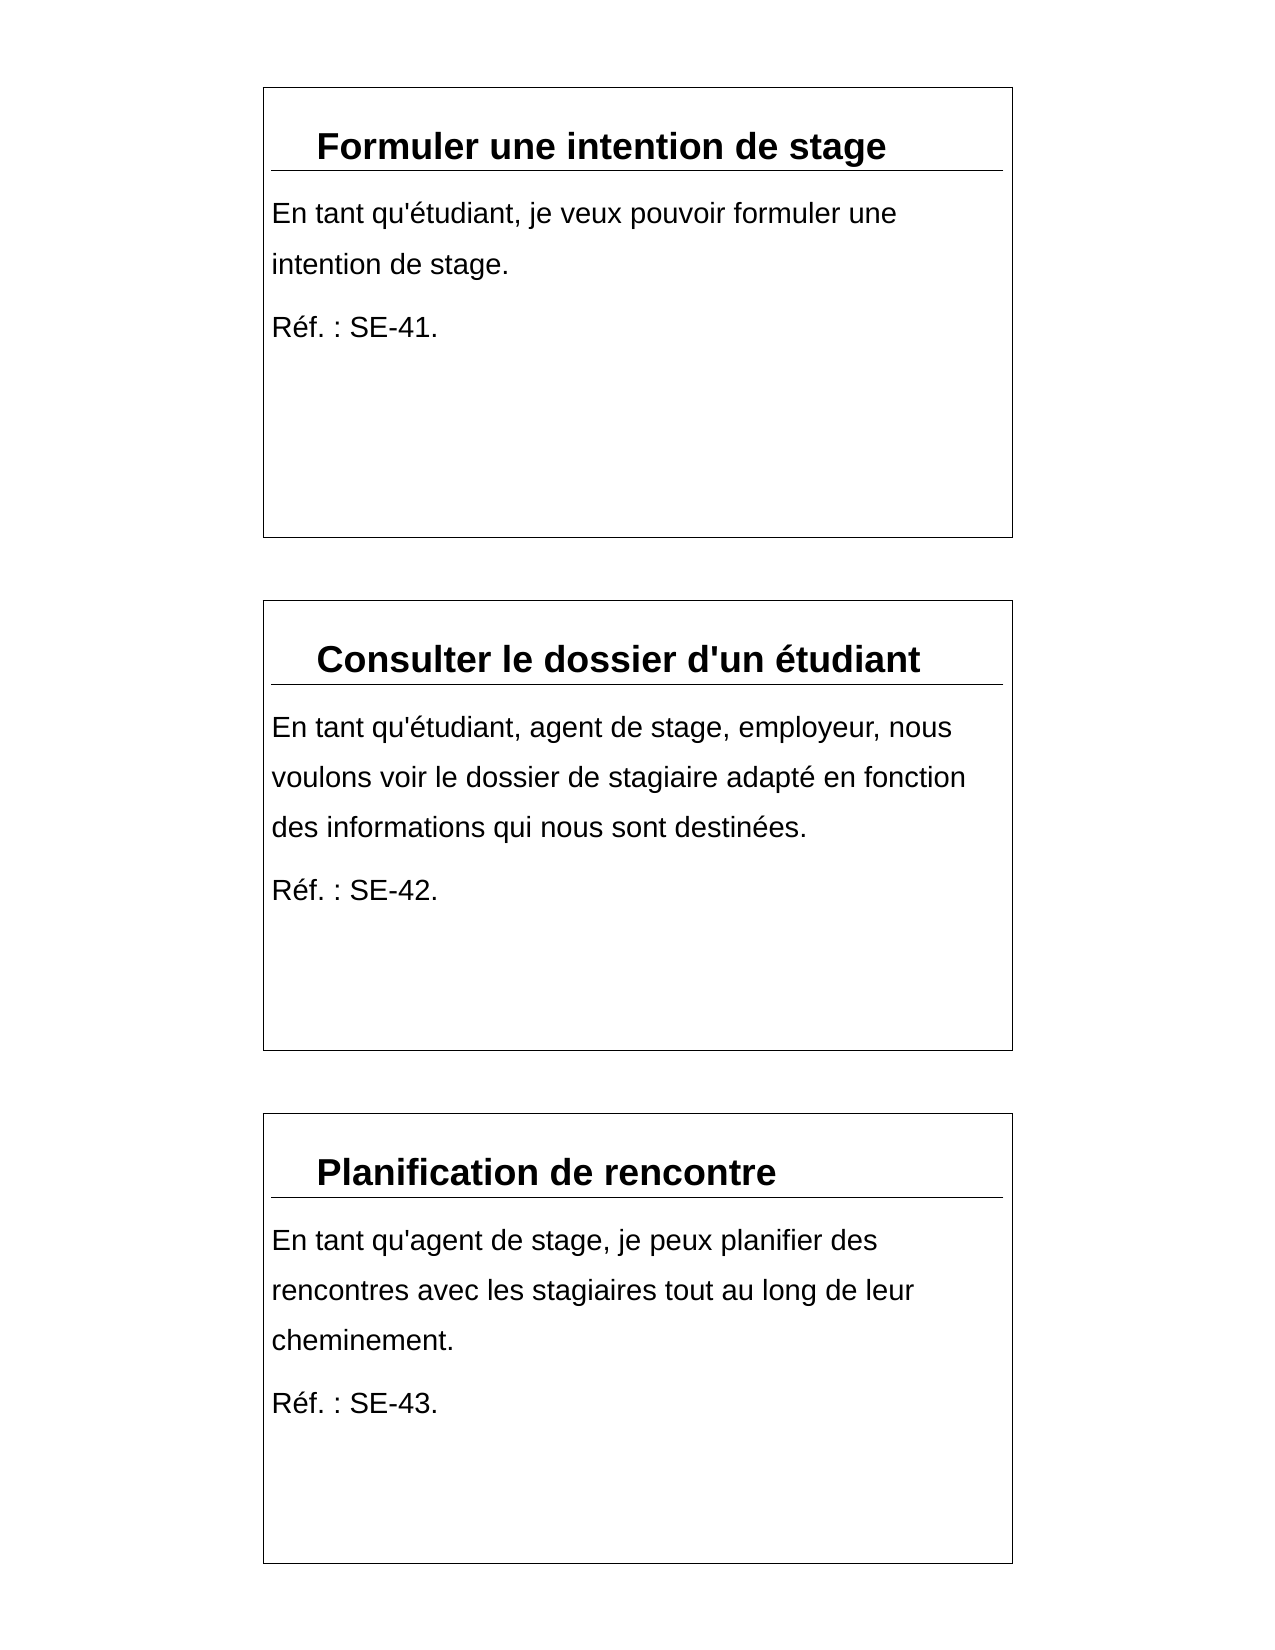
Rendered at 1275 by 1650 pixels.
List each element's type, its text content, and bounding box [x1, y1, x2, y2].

text Réf. : SE-42. [271, 873, 1003, 907]
text En tant qu'étudiant, agent de stage, employeur, nous voulons voir le dossier de stagiaire adapté en fonction des informations qui nous sont destinées. [271, 710, 1003, 844]
subtitle Formuler une intention de stage [271, 121, 1003, 170]
text En tant qu'agent de stage, je peux planifier des rencontres avec les stagiaires tout au long de leur cheminement. [271, 1223, 1003, 1357]
subtitle Planification de rencontre [271, 1148, 1003, 1197]
text En tant qu'étudiant, je veux pouvoir formuler une intention de stage. [271, 197, 1003, 280]
text Réf. : SE-41. [271, 310, 1003, 343]
subtitle Consulter le dossier d'un étudiant [271, 634, 1003, 684]
text Réf. : SE-43. [271, 1386, 1003, 1420]
